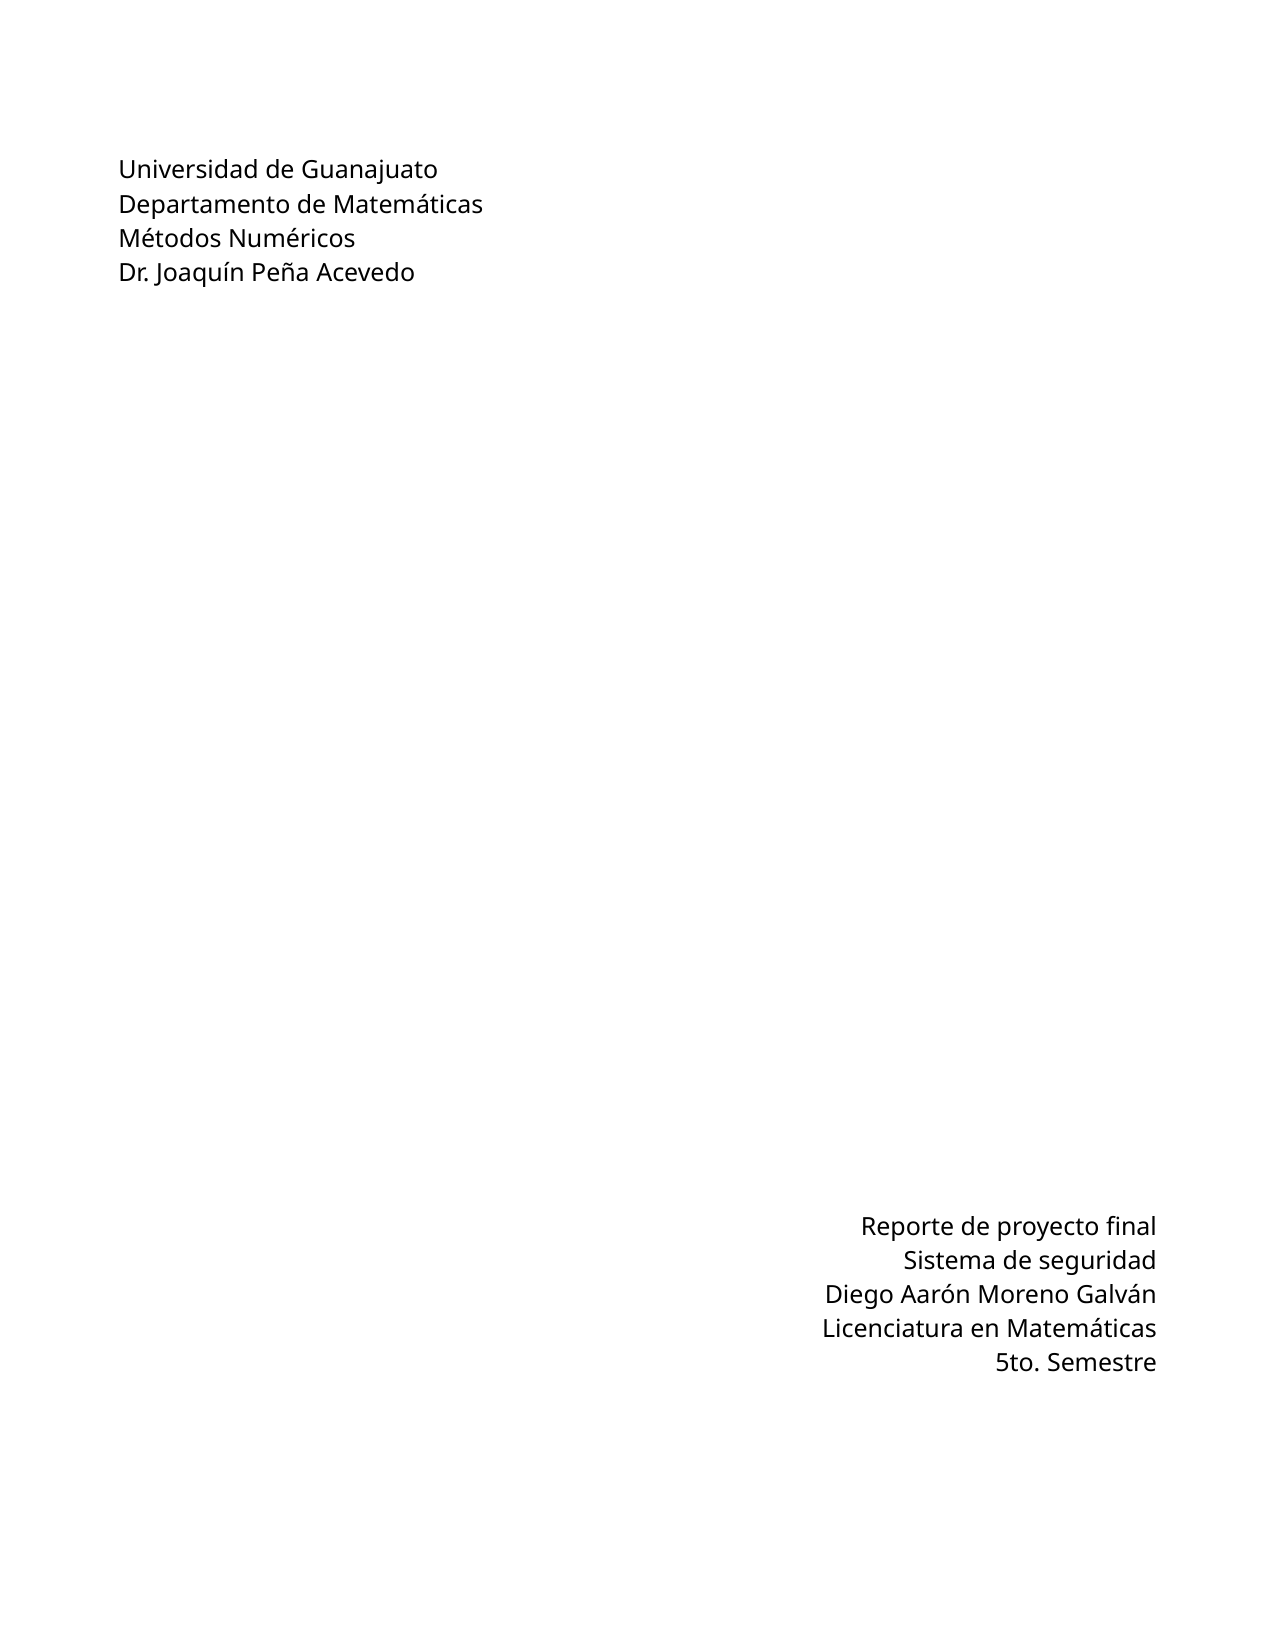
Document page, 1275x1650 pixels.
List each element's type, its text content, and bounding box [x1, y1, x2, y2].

text 5to. Semestre [118, 1345, 1157, 1379]
text Departamento de Matemáticas [118, 186, 1157, 220]
text Dr. Joaquín Peña Acevedo [118, 254, 1157, 288]
text Métodos Numéricos [118, 220, 1157, 254]
text Universidad de Guanajuato [118, 152, 1157, 186]
text Diego Aarón Moreno Galván [118, 1277, 1157, 1311]
text Sistema de seguridad [118, 1242, 1157, 1277]
text Licenciatura en Matemáticas [118, 1311, 1157, 1345]
text Reporte de proyecto final [118, 1208, 1157, 1242]
